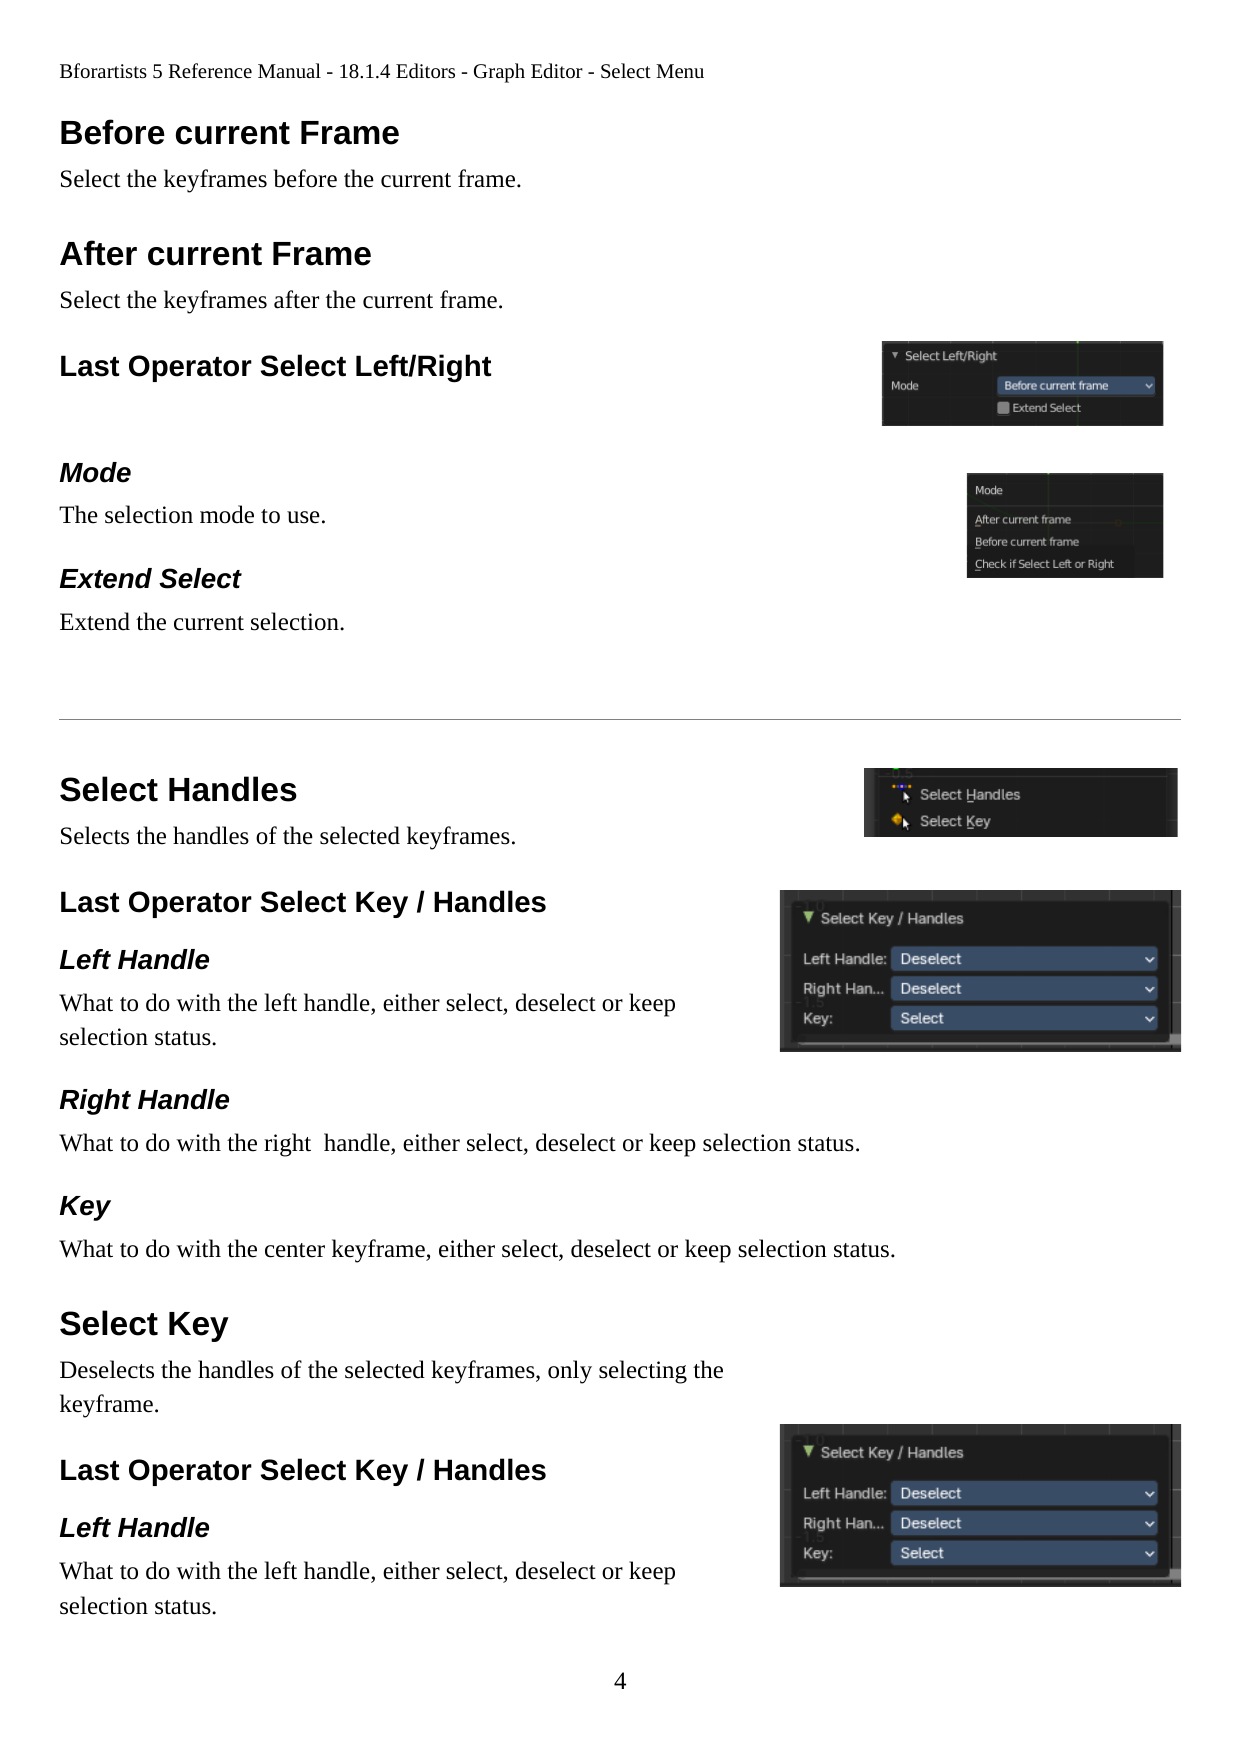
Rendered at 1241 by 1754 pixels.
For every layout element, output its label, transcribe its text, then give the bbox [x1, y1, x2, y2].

text What to do with the left handle, either select, deselect or keep selection status. [59, 1556, 1181, 1619]
picture [779, 890, 1182, 1052]
text Selects the handles of the selected keyframes. [59, 821, 1181, 849]
text Select the keyframes after the current frame. [59, 285, 1181, 313]
subtitle Key [59, 1189, 1181, 1221]
picture [881, 341, 1164, 426]
picture [779, 1424, 1182, 1587]
subtitle Left Handle [59, 1512, 779, 1544]
subtitle After current Frame [59, 234, 1181, 272]
text What to do with the left handle, either select, deselect or keep selection status. [59, 988, 779, 1051]
subtitle Before current Frame [59, 113, 1181, 151]
subtitle Right Handle [59, 1084, 1181, 1116]
subtitle Extend Select [59, 562, 1181, 594]
picture [864, 768, 1178, 837]
subtitle Select Handles [59, 770, 864, 808]
subtitle Left Handle [59, 943, 779, 975]
text Extend the current selection. [59, 607, 1181, 635]
subtitle Mode [59, 456, 1181, 488]
subtitle Last Operator Select Left/Right [59, 348, 881, 382]
picture [966, 473, 1164, 578]
subtitle Select Key [59, 1304, 1181, 1342]
text The selection mode to use. [59, 501, 966, 529]
text Select the keyframes before the current frame. [59, 164, 1181, 192]
text What to do with the center keyframe, either select, deselect or keep selection status. [59, 1234, 1181, 1263]
text What to do with the right handle, either select, deselect or keep selection status. [59, 1128, 1181, 1157]
text Deselects the handles of the selected keyframes, only selecting the keyframe. [59, 1355, 1181, 1418]
subtitle Last Operator Select Key / Handles [59, 884, 1181, 918]
subtitle Last Operator Select Key / Handles [59, 1453, 779, 1487]
